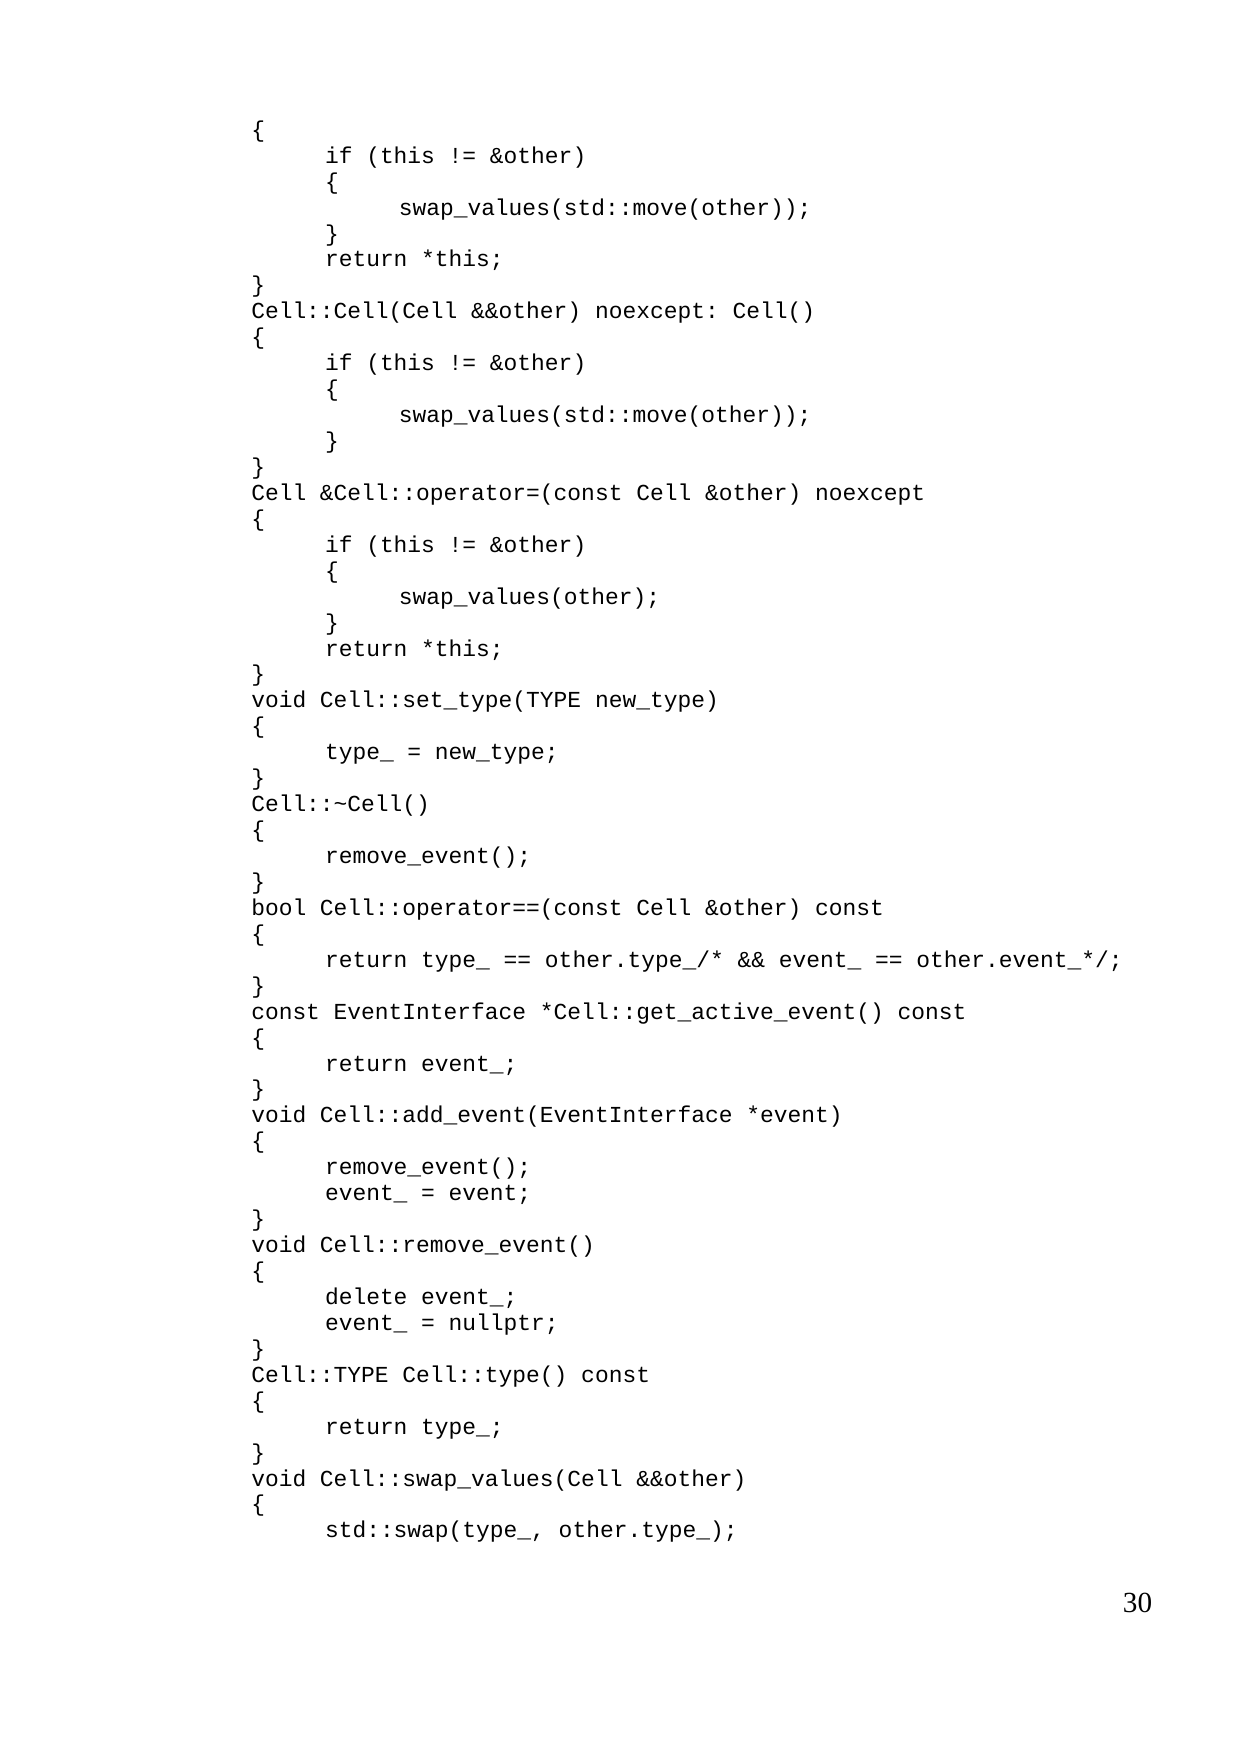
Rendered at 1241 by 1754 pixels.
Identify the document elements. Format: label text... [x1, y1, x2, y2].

text const EventInterface *Cell::get_active_event() const [177, 1000, 1152, 1026]
text swap_values(other); [177, 585, 1152, 611]
text { [177, 170, 1152, 196]
text } [177, 429, 1152, 455]
text bool Cell::operator==(const Cell &other) const [177, 896, 1152, 922]
text event_ = nullptr; [177, 1311, 1152, 1337]
text } [177, 274, 1152, 300]
text } [177, 1337, 1152, 1363]
text } [177, 1078, 1152, 1104]
text } [177, 455, 1152, 481]
text if (this != &other) [177, 144, 1152, 170]
text return *this; [177, 248, 1152, 274]
text { [177, 1026, 1152, 1052]
text swap_values(std::move(other)); [177, 196, 1152, 222]
text { [177, 118, 1152, 144]
text std::swap(type_, other.type_); [177, 1519, 1152, 1545]
text return event_; [177, 1052, 1152, 1078]
text } [177, 870, 1152, 896]
text Cell::Cell(Cell &&other) noexcept: Cell() [177, 300, 1152, 326]
text void Cell::set_type(TYPE new_type) [177, 689, 1152, 715]
text { [177, 559, 1152, 585]
text Cell::~Cell() [177, 792, 1152, 818]
text swap_values(std::move(other)); [177, 403, 1152, 429]
text } [177, 767, 1152, 792]
text } [177, 974, 1152, 1000]
text if (this != &other) [177, 352, 1152, 377]
text remove_event(); [177, 844, 1152, 870]
text if (this != &other) [177, 533, 1152, 559]
text type_ = new_type; [177, 741, 1152, 767]
text { [177, 507, 1152, 533]
text } [177, 611, 1152, 637]
text } [177, 663, 1152, 689]
text return *this; [177, 637, 1152, 663]
text event_ = event; [177, 1182, 1152, 1207]
text { [177, 818, 1152, 844]
text } [177, 222, 1152, 248]
text { [177, 1389, 1152, 1415]
text { [177, 326, 1152, 352]
text { [177, 377, 1152, 403]
text } [177, 1207, 1152, 1233]
text return type_; [177, 1415, 1152, 1441]
text { [177, 1493, 1152, 1519]
text { [177, 1130, 1152, 1156]
text Cell &Cell::operator=(const Cell &other) noexcept [177, 481, 1152, 507]
text { [177, 922, 1152, 948]
text void Cell::add_event(EventInterface *event) [177, 1104, 1152, 1130]
text Cell::TYPE Cell::type() const [177, 1363, 1152, 1389]
text { [177, 1259, 1152, 1285]
text void Cell::swap_values(Cell &&other) [177, 1467, 1152, 1493]
text void Cell::remove_event() [177, 1233, 1152, 1259]
text delete event_; [177, 1285, 1152, 1311]
text } [177, 1441, 1152, 1467]
text { [177, 715, 1152, 741]
text return type_ == other.type_/* && event_ == other.event_*/; [177, 948, 1152, 974]
text remove_event(); [177, 1156, 1152, 1182]
